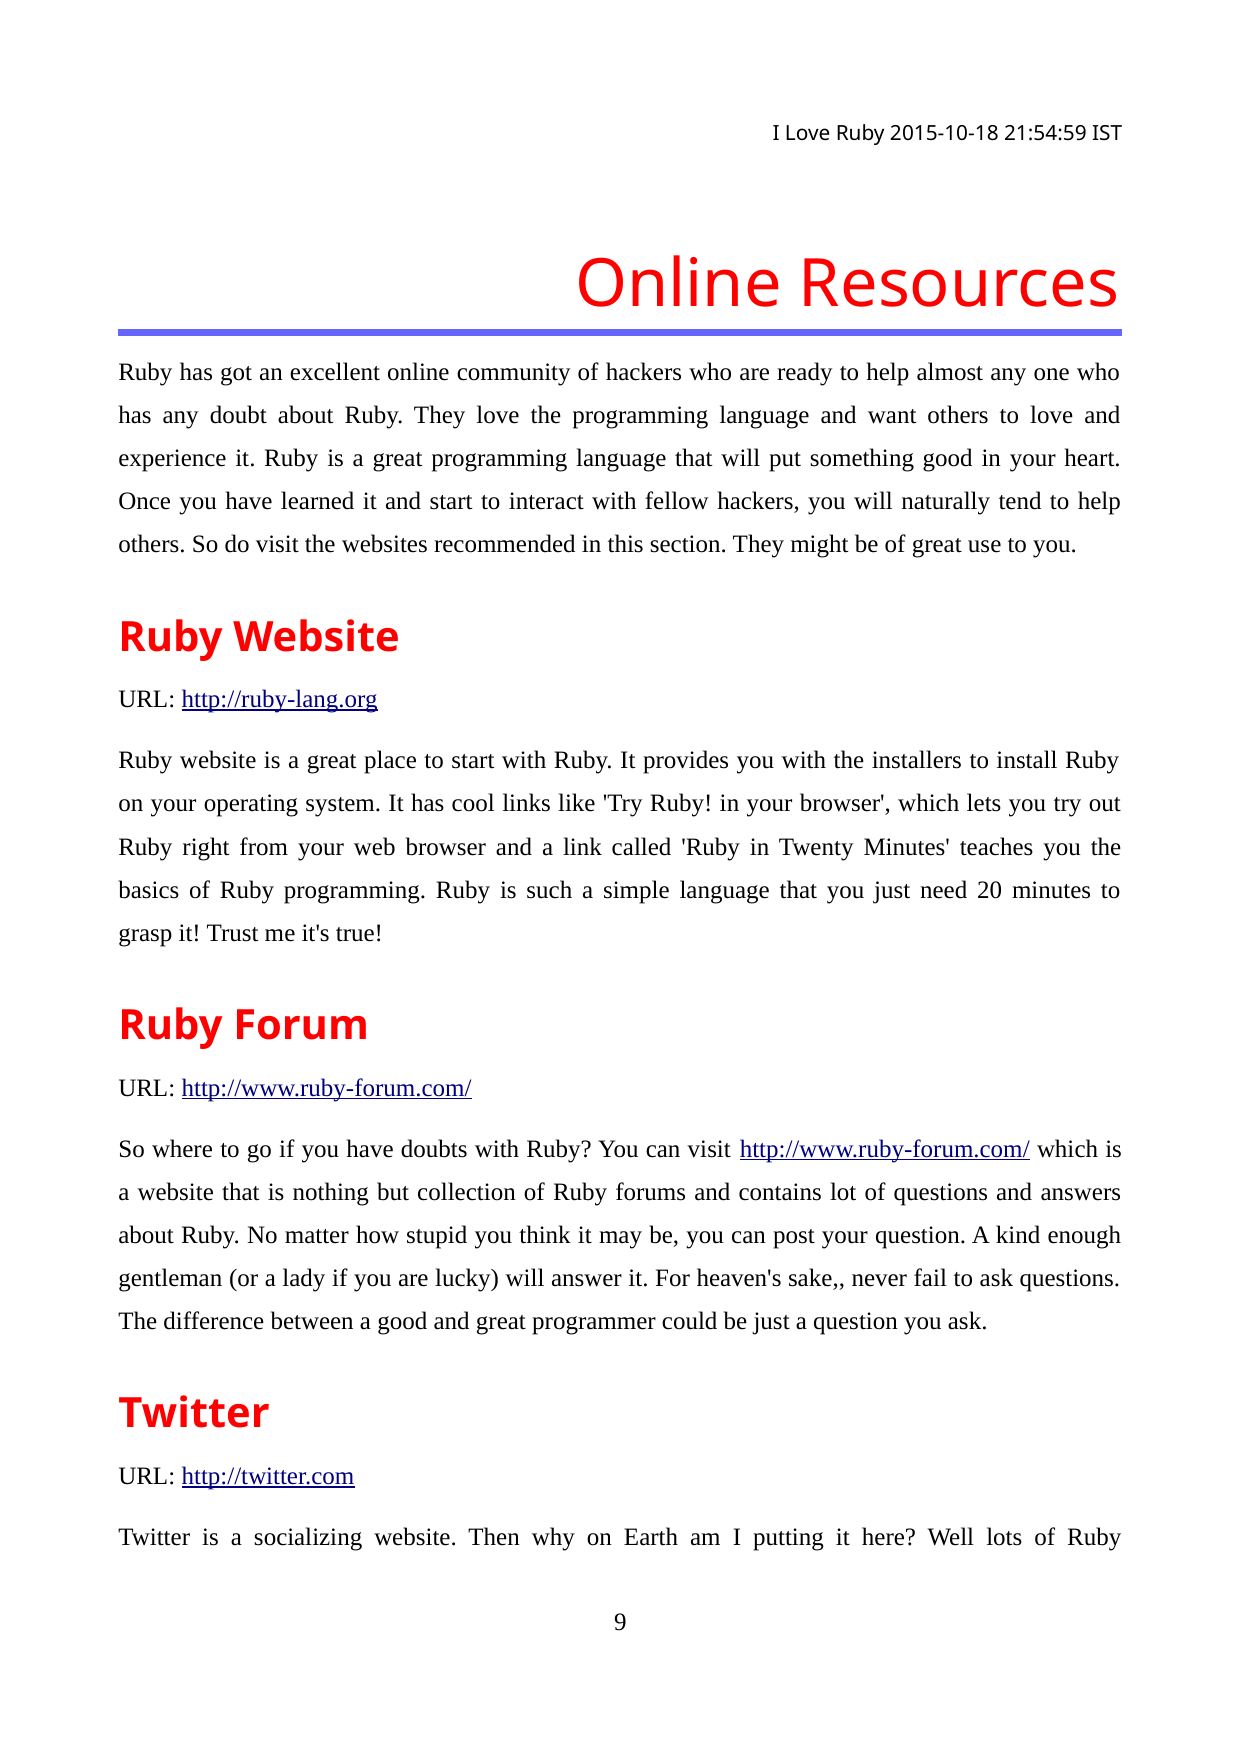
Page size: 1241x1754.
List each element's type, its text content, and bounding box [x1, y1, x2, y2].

text URL: http://twitter.com [118, 1461, 1122, 1490]
text URL: http://ruby-lang.org [118, 684, 1122, 713]
text Ruby has got an excellent online community of hackers who are ready to help almost any one who has any doubt about Ruby. They love the programming language and want others to love and experience it. Ruby is a great programming language that will put something good in your heart. Once you have learned it and start to interact with fellow hackers, you will naturally tend to help others. So do visit the websites recommended in this section. They might be of great use to you. [118, 357, 1122, 558]
subtitle Ruby Forum [118, 995, 1122, 1052]
subtitle Twitter [118, 1383, 1122, 1440]
text Twitter is a socializing website. Then why on Earth am I putting it here? Well lots of Ruby [118, 1522, 1122, 1551]
subtitle Online Resources [118, 233, 1122, 329]
subtitle Ruby Website [118, 606, 1122, 663]
text So where to go if you have doubts with Ruby? You can visit http://www.ruby-forum.com/ which is a website that is nothing but collection of Ruby forums and contains lot of questions and answers about Ruby. No matter how stupid you think it may be, you can post your question. A kind enough gentleman (or a lady if you are lucky) will answer it. For heaven's sake,, never fail to ask questions. The difference between a good and great programmer could be just a question you ask. [118, 1134, 1122, 1335]
text Ruby website is a great place to start with Ruby. It provides you with the installers to install Ruby on your operating system. It has cool links like 'Try Ruby! in your browser', which lets you try out Ruby right from your web browser and a link called 'Ruby in Twenty Minutes' teaches you the basics of Ruby programming. Ruby is such a simple language that you just need 20 minutes to grasp it! Trust me it's true! [118, 745, 1122, 947]
text URL: http://www.ruby-forum.com/ [118, 1073, 1122, 1102]
